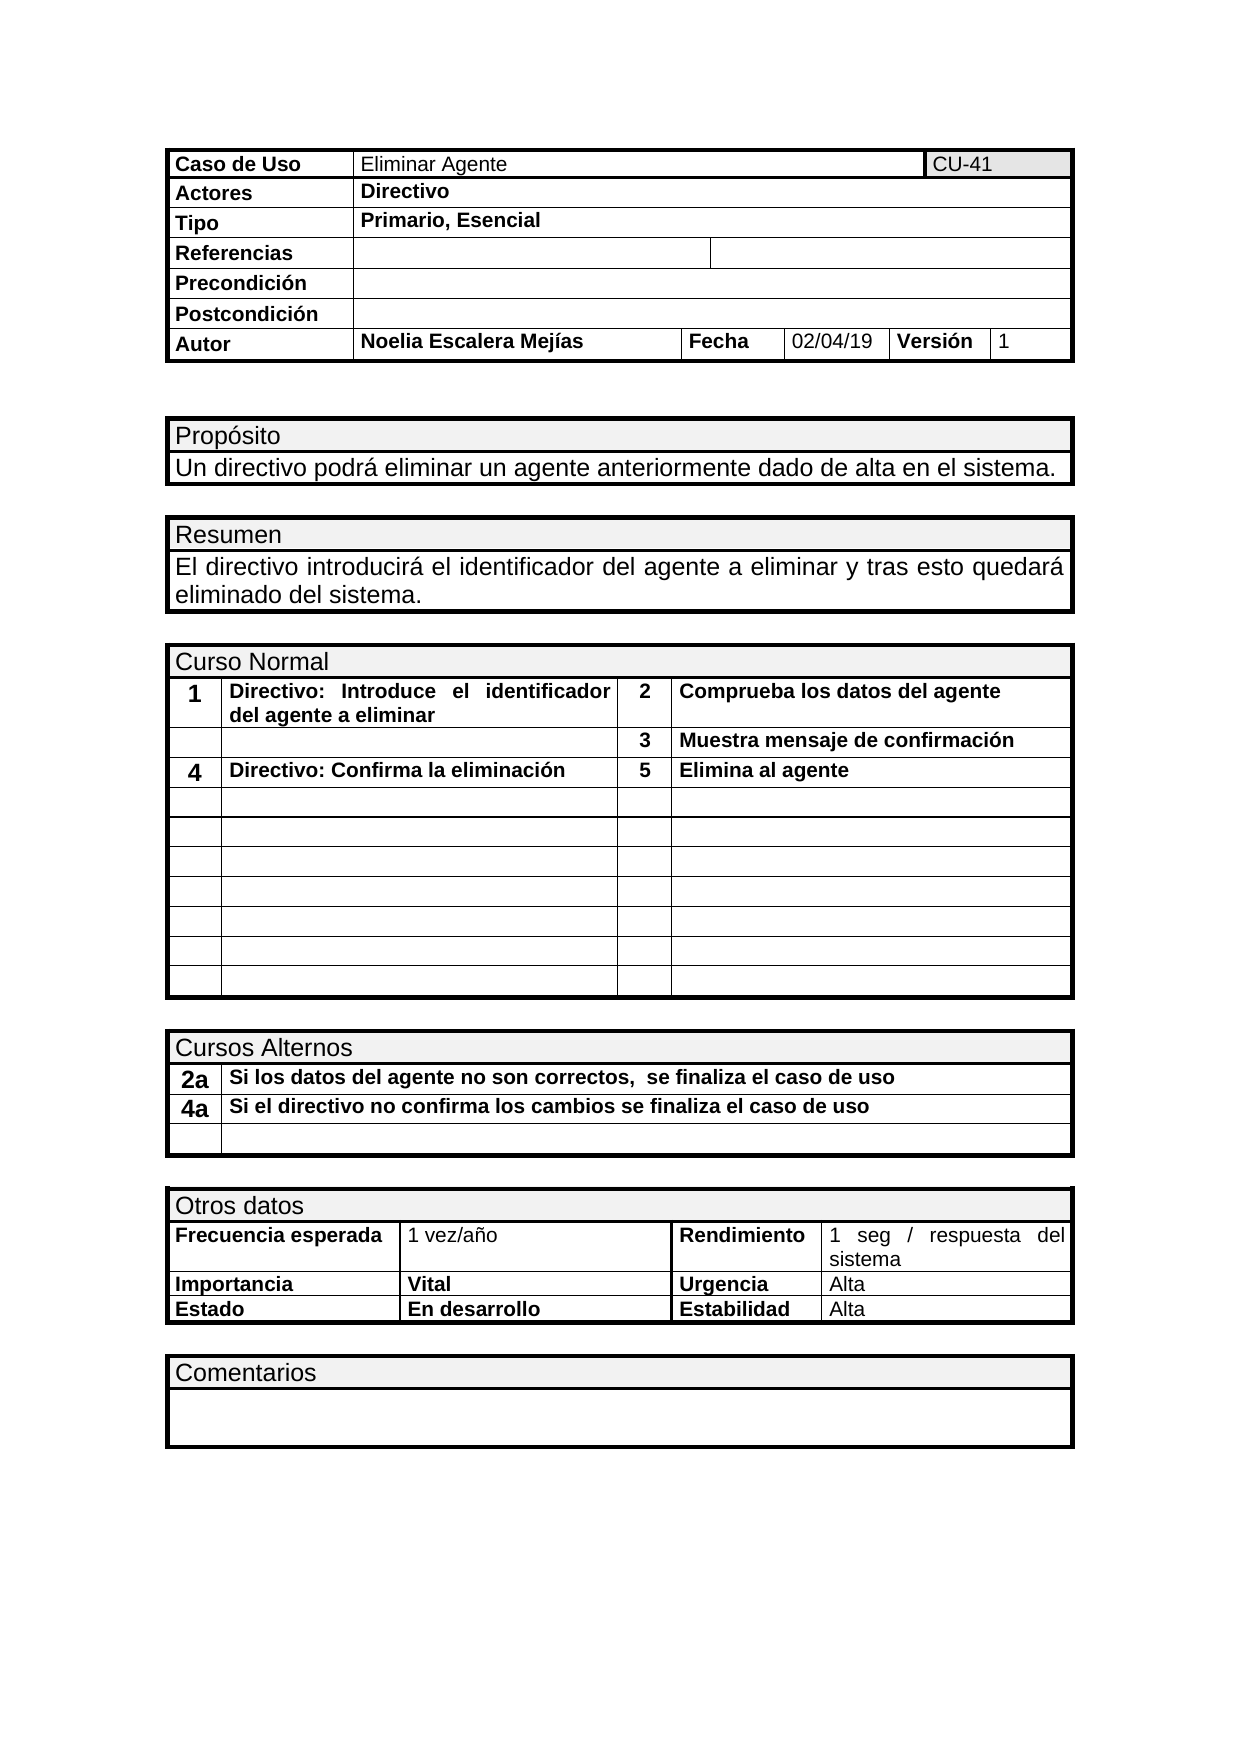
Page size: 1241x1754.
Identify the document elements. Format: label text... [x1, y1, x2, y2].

table_cell 2 [618, 679, 671, 727]
table_cell [354, 299, 1070, 328]
table_cell Si el directivo no confirma los cambios se finaliza el caso de uso [222, 1095, 1070, 1123]
table_cell [618, 877, 671, 906]
table_header Cursos Alternos [170, 1033, 1070, 1062]
table_cell Estabilidad [673, 1296, 821, 1320]
table_cell Precondición [170, 269, 353, 298]
table_cell Directivo: Confirma la eliminación [222, 758, 617, 787]
table_cell [618, 907, 671, 936]
table_cell Urgencia [673, 1272, 821, 1295]
table_cell [222, 788, 617, 816]
table_cell [672, 907, 1070, 936]
table_cell Vital [401, 1272, 670, 1295]
table_cell [170, 847, 221, 876]
table_cell Rendimiento [673, 1223, 821, 1271]
table_cell Versión [890, 329, 990, 359]
table_header Comentarios [170, 1358, 1070, 1387]
table_cell El directivo introducirá el identificador del agente a eliminar y tras esto quedará eliminado del sistema. [170, 552, 1070, 609]
table_cell [672, 847, 1070, 876]
table_cell [170, 1390, 1070, 1444]
table_cell Actores [170, 179, 353, 207]
table_cell Postcondición [170, 299, 353, 328]
table_cell Directivo: Introduce el identificador del agente a eliminar [222, 679, 617, 727]
table_cell Si los datos del agente no son correctos, se finaliza el caso de uso [222, 1065, 1070, 1094]
table_cell [618, 847, 671, 876]
table_cell Comprueba los datos del agente [672, 679, 1070, 727]
table_cell Muestra mensaje de confirmación [672, 728, 1070, 757]
table_cell 5 [618, 758, 671, 787]
table_cell [222, 847, 617, 876]
table_cell [170, 966, 221, 995]
table_cell Referencias [170, 238, 353, 267]
table_cell Elimina al agente [672, 758, 1070, 787]
table_cell 1 [991, 329, 1070, 359]
table_cell [354, 269, 1070, 298]
table_cell [672, 788, 1070, 816]
table_cell Frecuencia esperada [170, 1223, 399, 1271]
table_cell [222, 907, 617, 936]
table_cell Noelia Escalera Mejías [354, 329, 681, 359]
table_cell [170, 818, 221, 846]
table_cell [222, 877, 617, 906]
table_cell Autor [170, 329, 353, 359]
table_cell [170, 728, 221, 757]
table_cell Primario, Esencial [354, 208, 1070, 237]
table_cell [618, 937, 671, 965]
table_cell [222, 818, 617, 846]
table_cell En desarrollo [401, 1296, 670, 1320]
table_cell [222, 966, 617, 995]
table_cell [711, 238, 1070, 267]
table_cell 02/04/19 [785, 329, 889, 359]
table_header Otros datos [170, 1191, 1070, 1220]
table_cell [222, 1124, 1070, 1153]
table_cell [618, 788, 671, 816]
table_cell [672, 877, 1070, 906]
table_cell [170, 877, 221, 906]
table_cell 4 [170, 758, 221, 787]
table_cell Tipo [170, 208, 353, 237]
table_cell 3 [618, 728, 671, 757]
table_cell Estado [170, 1296, 399, 1320]
table_cell [672, 818, 1070, 846]
table_cell 1 [170, 679, 221, 727]
table_cell Alta [822, 1296, 1070, 1320]
table_cell [354, 238, 710, 267]
table_cell Fecha [682, 329, 784, 359]
table_cell [672, 966, 1070, 995]
table_header Propósito [170, 421, 1070, 450]
table_cell [222, 937, 617, 965]
table_cell 4a [170, 1095, 221, 1123]
table_cell [170, 907, 221, 936]
table_header CU-41 [927, 152, 1070, 176]
table_cell Directivo [354, 179, 1070, 207]
table_header Eliminar Agente [354, 152, 923, 176]
table_cell Importancia [170, 1272, 399, 1295]
table_cell [170, 1124, 221, 1153]
table_header Resumen [170, 520, 1070, 548]
table_cell [618, 818, 671, 846]
table_cell Alta [822, 1272, 1070, 1295]
table_cell 1 vez/año [401, 1223, 670, 1271]
table_header Caso de Uso [170, 152, 353, 176]
table_cell [170, 937, 221, 965]
table_cell [618, 966, 671, 995]
table_cell [170, 788, 221, 816]
table_cell [672, 937, 1070, 965]
table_cell 2a [170, 1065, 221, 1094]
table_cell Un directivo podrá eliminar un agente anteriormente dado de alta en el sistema. [170, 453, 1070, 482]
table_header Curso Normal [170, 647, 1070, 676]
table_cell [222, 728, 617, 757]
table_cell 1 seg / respuesta del sistema [822, 1223, 1070, 1271]
